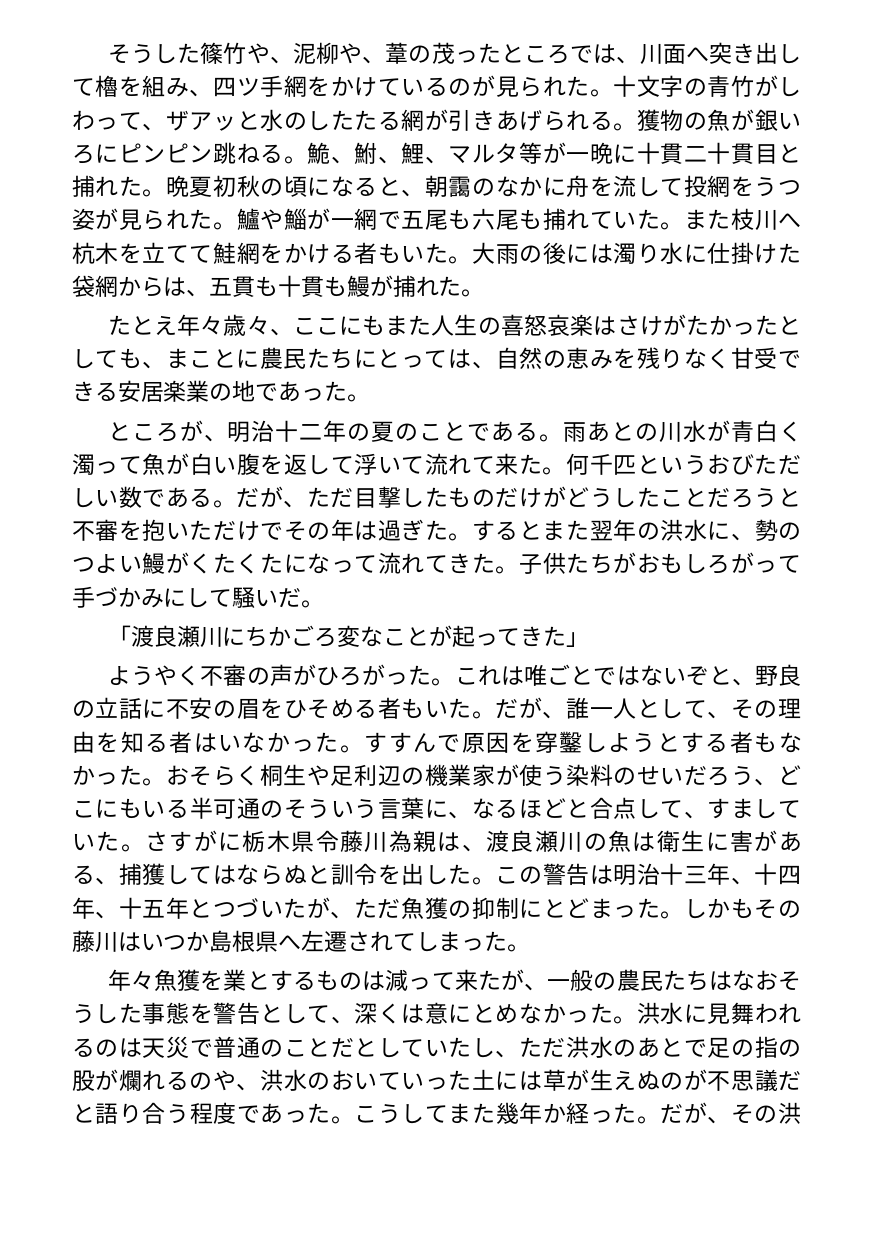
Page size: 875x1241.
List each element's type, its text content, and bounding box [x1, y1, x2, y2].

text ようやく不審の声がひろがった。これは唯ごとではないぞと、野良の立話に不安の眉をひそめる者もいた。だが、誰一人として、その理由を知る者はいなかった。すすんで原因を穿鑿しようとする者もなかった。おそらく桐生や足利辺の機業家が使う染料のせいだろう、どこにもいる半可通のそういう言葉に、なるほどと合点して、すましていた。さすがに栃木県令藤川為親は、渡良瀬川の魚は衛生に害がある、捕獲してはならぬと訓令を出した。この警告は明治十三年、十四年、十五年とつづいたが、ただ魚獲の抑制にとどまった。しかもその藤川はいつか島根県へ左遷されてしまった。 [72, 658, 802, 957]
text たとえ年々歳々、ここにもまた人生の喜怒哀楽はさけがたかったとしても、まことに農民たちにとっては、自然の恵みを残りなく甘受できる安居楽業の地であった。 [72, 308, 802, 407]
text ところが、明治十二年の夏のことである。雨あとの川水が青白く濁って魚が白い腹を返して浮いて流れて来た。何千匹というおびただしい数である。だが、ただ目撃したものだけがどうしたことだろうと不審を抱いただけでその年は過ぎた。するとまた翌年の洪水に、勢のつよい鰻がくたくたになって流れてきた。子供たちがおもしろがって手づかみにして騒いだ。 [72, 413, 802, 613]
text 年々魚獲を業とするものは減って来たが、一般の農民たちはなおそうした事態を警告として、深くは意にとめなかった。洪水に見舞われるのは天災で普通のことだとしていたし、ただ洪水のあとで足の指の股が爛れるのや、洪水のおいていった土には草が生えぬのが不思議だと語り合う程度であった。こうしてまた幾年か経った。だが、その洪 [72, 963, 802, 1129]
text そうした篠竹や、泥柳や、葦の茂ったところでは、川面へ突き出して櫓を組み、四ツ手網をかけているのが見られた。十文字の青竹がしわって、ザアッと水のしたたる網が引きあげられる。獲物の魚が銀いろにピンピン跳ねる。鮠、鮒、鯉、マルタ等が一晩に十貫二十貫目と捕れた。晩夏初秋の頃になると、朝靄のなかに舟を流して投網をうつ姿が見られた。鱸や鯔が一網で五尾も六尾も捕れていた。また枝川へ杭木を立てて鮭網をかける者もいた。大雨の後には濁り水に仕掛けた袋網からは、五貫も十貫も鰻が捕れた。 [72, 36, 802, 302]
text 「渡良瀬川にちかごろ変なことが起ってきた」 [72, 619, 802, 652]
